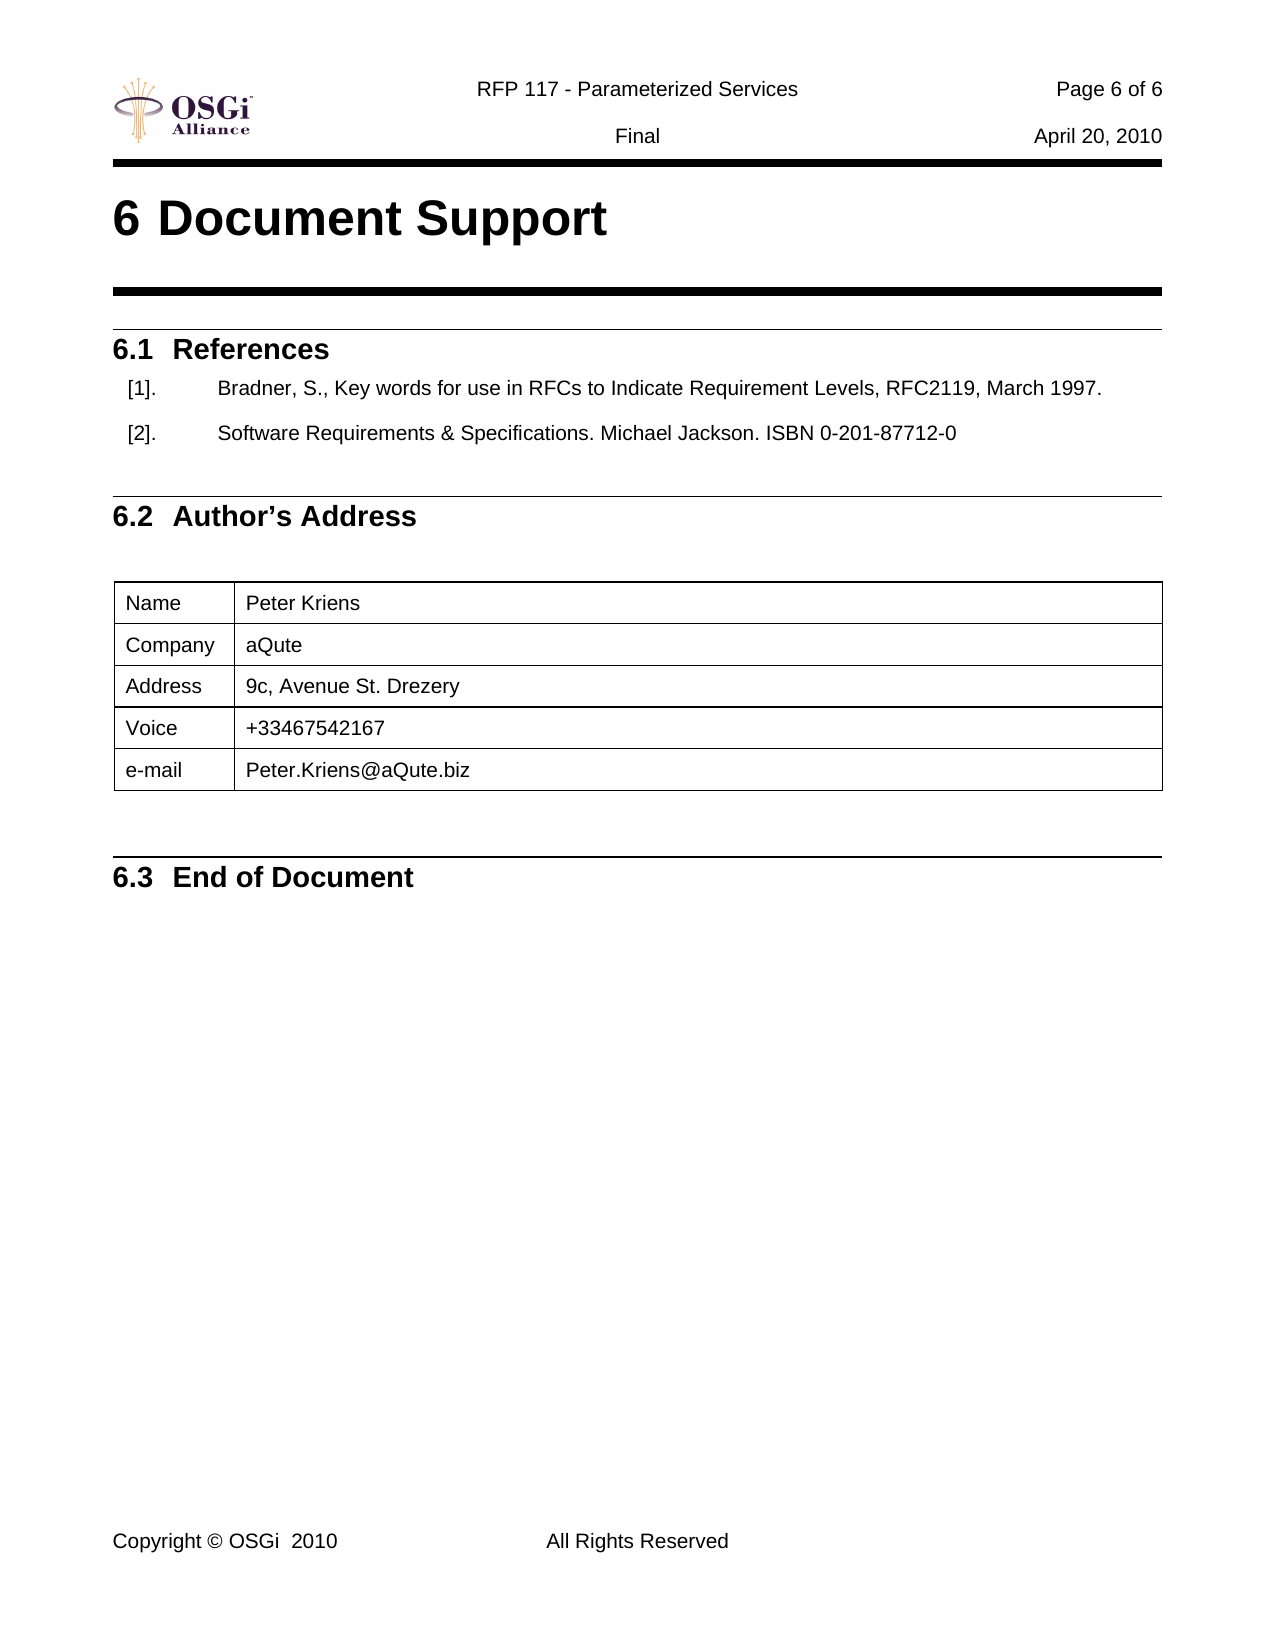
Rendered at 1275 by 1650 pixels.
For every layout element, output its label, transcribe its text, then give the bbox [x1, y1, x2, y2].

list Bradner, S., Key words for use in RFCs to Indicate Requirement Levels, RFC2119, March 1997. [127, 376, 1162, 400]
subtitle References [112, 330, 1162, 366]
table_cell +33467542167 [235, 708, 1162, 748]
list Software Requirements & Specifications. Michael Jackson. ISBN 0-201-87712-0 [127, 421, 1162, 445]
table_cell Company [115, 624, 234, 665]
picture [114, 78, 254, 143]
table_cell 9c, Avenue St. Drezery [235, 666, 1162, 706]
table_cell Address [115, 666, 234, 706]
table_header Peter Kriens [235, 583, 1162, 623]
table_cell Peter.Kriens@aQute.biz [235, 749, 1162, 790]
table_cell aQute [235, 624, 1162, 665]
subtitle Document Support [112, 160, 1162, 296]
subtitle Author’s Address [112, 497, 1162, 532]
table_header Name [115, 583, 234, 623]
table_cell e-mail [115, 749, 234, 790]
subtitle End of Document [112, 857, 1162, 893]
table_cell Voice [115, 708, 234, 748]
